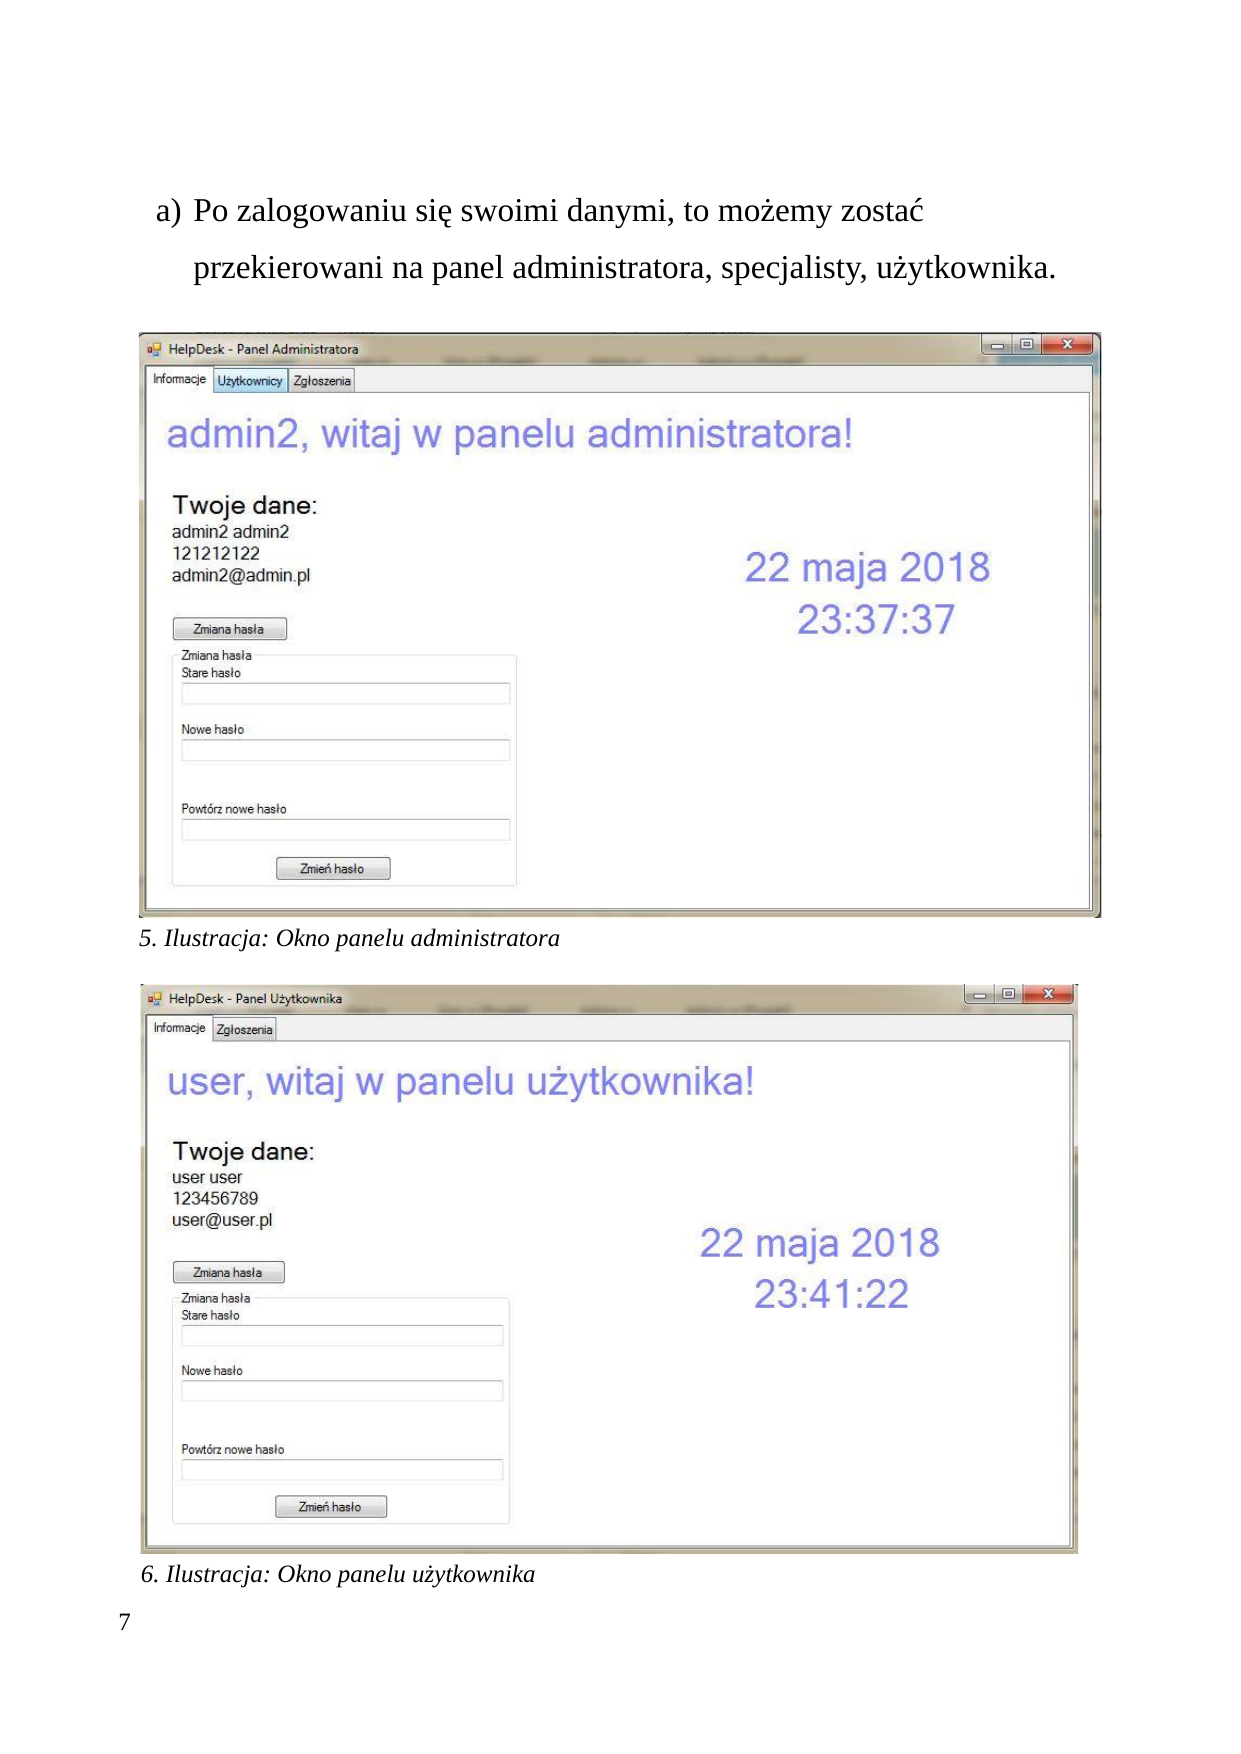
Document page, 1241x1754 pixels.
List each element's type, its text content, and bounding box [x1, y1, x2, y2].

picture [138, 332, 1102, 918]
list 6. Ilustracja: Okno panelu użytkownika [141, 1554, 1078, 1588]
list 5. Ilustracja: Okno panelu administratora [139, 918, 1101, 951]
list Po zalogowaniu się swoimi danymi, to możemy zostać przekierowani na panel administratora, specjalisty, użytkownika. [156, 190, 1122, 286]
picture [140, 984, 1079, 1554]
